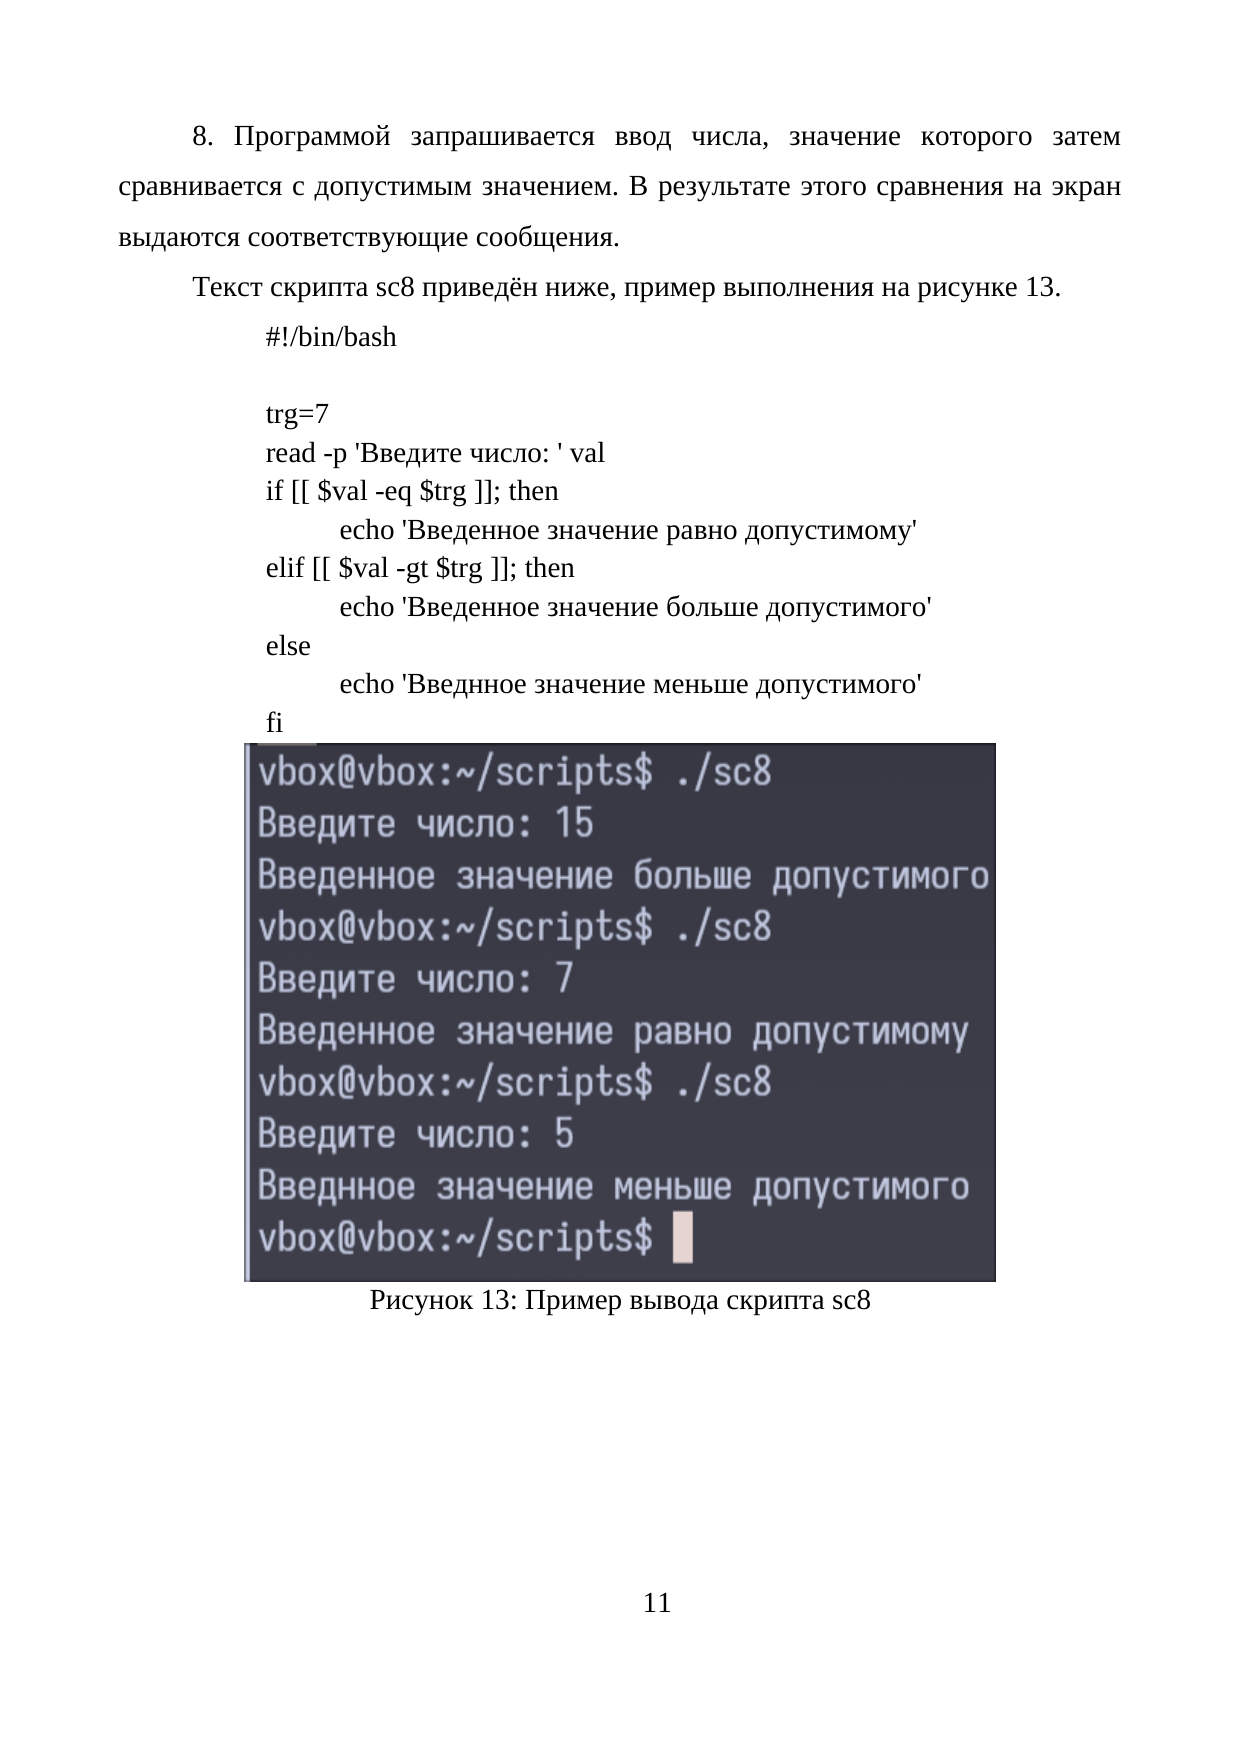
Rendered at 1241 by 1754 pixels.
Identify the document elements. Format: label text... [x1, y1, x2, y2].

text echo 'Введенное значение равно допустимому' [118, 512, 1122, 546]
text trg=7 [118, 396, 1122, 430]
text Рисунок 13: Пример вывода скрипта sc8 [244, 1282, 996, 1315]
text if [[ $val -eq $trg ]]; then [118, 473, 1122, 507]
text echo 'Введнное значение меньше допустимого' [118, 666, 1122, 700]
picture [244, 743, 996, 1282]
text Текст скрипта sc8 приведён ниже, пример выполнения на рисунке 13. [118, 269, 1122, 303]
text else [118, 628, 1122, 661]
text elif [[ $val -gt $trg ]]; then [118, 551, 1122, 584]
text 8. Программой запрашивается ввод числа, значение которого затем сравнивается с допустимым значением. В результате этого сравнения на экран выдаются соответствующие сообщения. [118, 118, 1122, 252]
text read -p 'Введите число: ' val [118, 435, 1122, 468]
text #!/bin/bash [118, 319, 1122, 353]
text echo 'Введенное значение больше допустимого' [118, 589, 1122, 623]
text fi [118, 705, 1122, 738]
